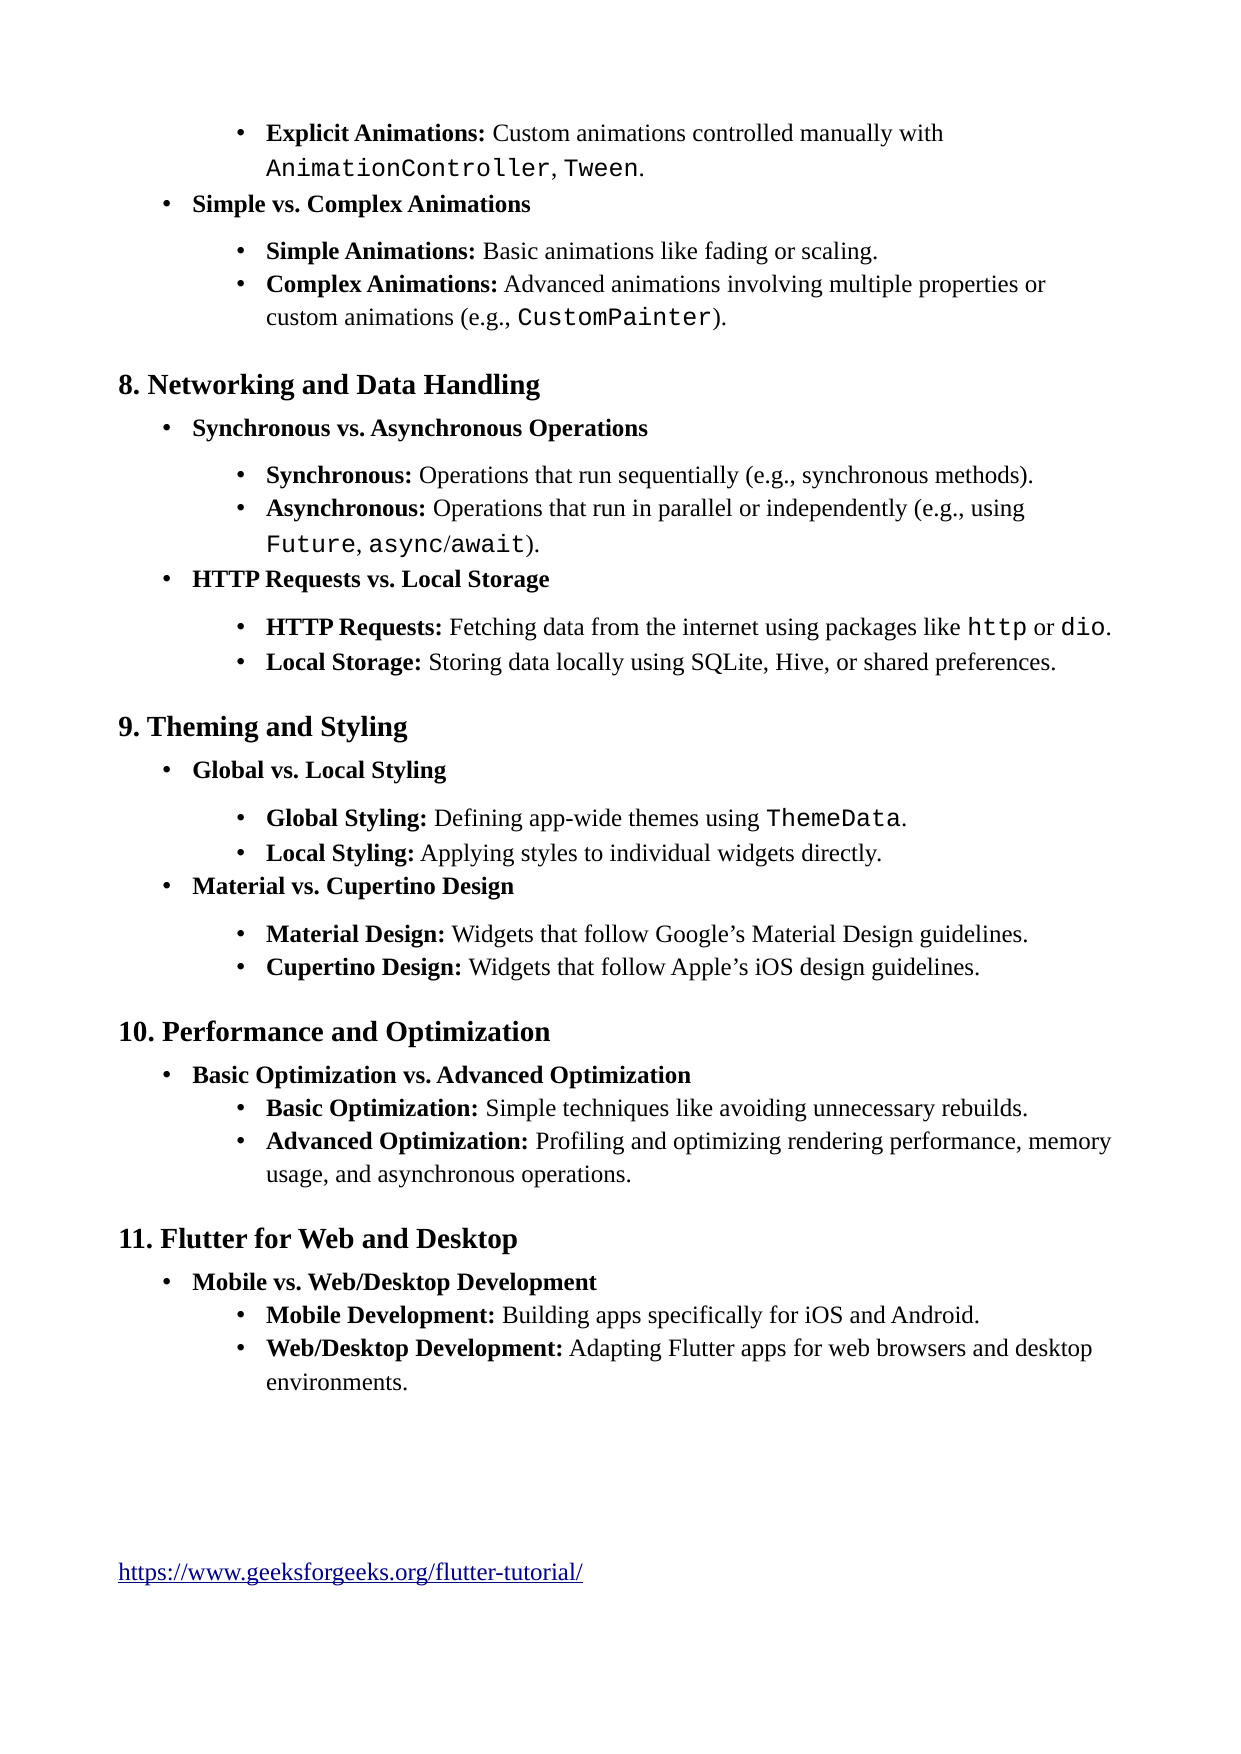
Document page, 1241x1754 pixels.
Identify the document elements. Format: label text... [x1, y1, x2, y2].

subtitle 8. Networking and Data Handling [118, 367, 1122, 400]
list HTTP Requests: Fetching data from the internet using packages like http or dio. [236, 612, 1122, 642]
list Complex Animations: Advanced animations involving multiple properties or custom animations (e.g., CustomPainter). [236, 269, 1122, 333]
list Global Styling: Defining app-wide themes using ThemeData. [236, 803, 1122, 834]
list HTTP Requests vs. Local Storage [162, 564, 1122, 593]
list Mobile vs. Web/Desktop Development [162, 1267, 1122, 1296]
list Local Storage: Storing data locally using SQLite, Hive, or shared preferences. [236, 647, 1122, 676]
list Basic Optimization: Simple techniques like avoiding unnecessary rebuilds. [236, 1093, 1122, 1122]
list Explicit Animations: Custom animations controlled manually with AnimationController, Tween. [236, 118, 1122, 184]
subtitle 9. Theming and Styling [118, 709, 1122, 743]
list Asynchronous: Operations that run in parallel or independently (e.g., using Future, async/await). [236, 493, 1122, 559]
list Simple vs. Complex Animations [162, 189, 1122, 217]
list Simple Animations: Basic animations like fading or scaling. [236, 236, 1122, 265]
list Global vs. Local Styling [162, 755, 1122, 784]
list Synchronous vs. Asynchronous Operations [162, 413, 1122, 442]
subtitle 10. Performance and Optimization [118, 1014, 1122, 1048]
list Advanced Optimization: Profiling and optimizing rendering performance, memory usage, and asynchronous operations. [236, 1126, 1122, 1188]
subtitle 11. Flutter for Web and Desktop [118, 1221, 1122, 1255]
list Web/Desktop Development: Adapting Flutter apps for web browsers and desktop environments. [236, 1333, 1122, 1395]
list Material vs. Cupertino Design [162, 871, 1122, 900]
list Material Design: Widgets that follow Google’s Material Design guidelines. [236, 919, 1122, 948]
list Cupertino Design: Widgets that follow Apple’s iOS design guidelines. [236, 952, 1122, 981]
list Local Styling: Applying styles to individual widgets directly. [236, 838, 1122, 867]
list Mobile Development: Building apps specifically for iOS and Android. [236, 1301, 1122, 1329]
text https://www.geeksforgeeks.org/flutter-tutorial/ [118, 1557, 1122, 1586]
list Synchronous: Operations that run sequentially (e.g., synchronous methods). [236, 461, 1122, 489]
list Basic Optimization vs. Advanced Optimization [162, 1060, 1122, 1089]
